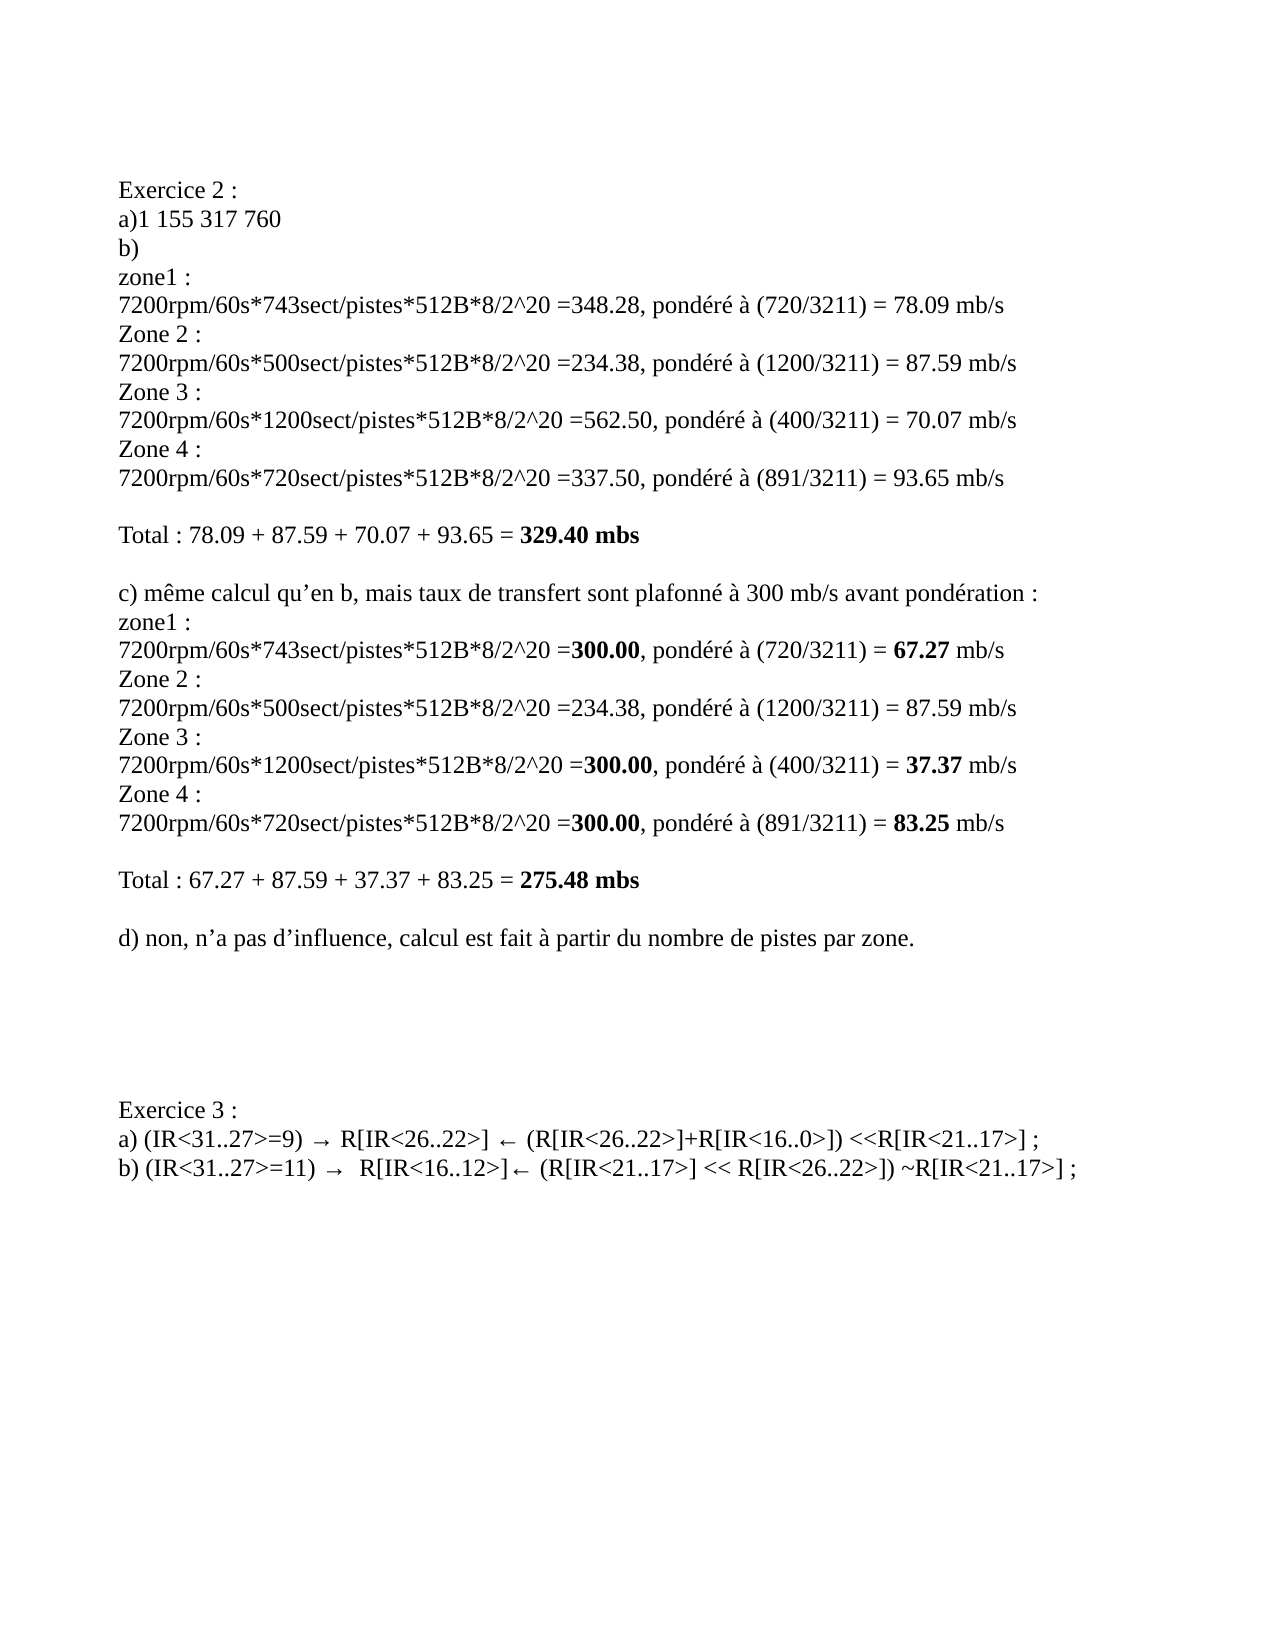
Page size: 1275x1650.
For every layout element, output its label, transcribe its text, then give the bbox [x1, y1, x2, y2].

text Exercice 3 : [118, 1096, 1157, 1124]
text 7200rpm/60s*500sect/pistes*512B*8/2^20 =234.38, pondéré à (1200/3211) = 87.59 mb/s [118, 348, 1157, 377]
text Zone 3 : [118, 722, 1157, 751]
text 7200rpm/60s*720sect/pistes*512B*8/2^20 =300.00, pondéré à (891/3211) = 83.25 mb/s [118, 808, 1157, 837]
text a)1 155 317 760 [118, 204, 1157, 233]
text Zone 4 : [118, 434, 1157, 463]
text 7200rpm/60s*500sect/pistes*512B*8/2^20 =234.38, pondéré à (1200/3211) = 87.59 mb/s [118, 693, 1157, 722]
text b) (IR<31..27>=11) → R[IR<16..12>]← (R[IR<21..17>] << R[IR<26..22>]) ~R[IR<21..17>] ; [118, 1153, 1157, 1182]
text b) [118, 233, 1157, 262]
text Total : 78.09 + 87.59 + 70.07 + 93.65 = 329.40 mbs [118, 521, 1157, 549]
text a) (IR<31..27>=9) → R[IR<26..22>] ← (R[IR<26..22>]+R[IR<16..0>]) <<R[IR<21..17>] ; [118, 1124, 1157, 1153]
text 7200rpm/60s*743sect/pistes*512B*8/2^20 =300.00, pondéré à (720/3211) = 67.27 mb/s [118, 636, 1157, 664]
text 7200rpm/60s*720sect/pistes*512B*8/2^20 =337.50, pondéré à (891/3211) = 93.65 mb/s [118, 463, 1157, 492]
text Zone 2 : [118, 664, 1157, 693]
text 7200rpm/60s*1200sect/pistes*512B*8/2^20 =562.50, pondéré à (400/3211) = 70.07 mb/s [118, 406, 1157, 434]
text 7200rpm/60s*743sect/pistes*512B*8/2^20 =348.28, pondéré à (720/3211) = 78.09 mb/s [118, 291, 1157, 319]
text Exercice 2 : [118, 176, 1157, 204]
text Zone 2 : [118, 319, 1157, 348]
text zone1 : [118, 607, 1157, 636]
text 7200rpm/60s*1200sect/pistes*512B*8/2^20 =300.00, pondéré à (400/3211) = 37.37 mb/s [118, 751, 1157, 779]
text zone1 : [118, 262, 1157, 291]
text c) même calcul qu’en b, mais taux de transfert sont plafonné à 300 mb/s avant pondération : [118, 578, 1157, 607]
text Total : 67.27 + 87.59 + 37.37 + 83.25 = 275.48 mbs [118, 866, 1157, 894]
text d) non, n’a pas d’influence, calcul est fait à partir du nombre de pistes par zone. [118, 923, 1157, 952]
text Zone 4 : [118, 779, 1157, 808]
text Zone 3 : [118, 377, 1157, 406]
